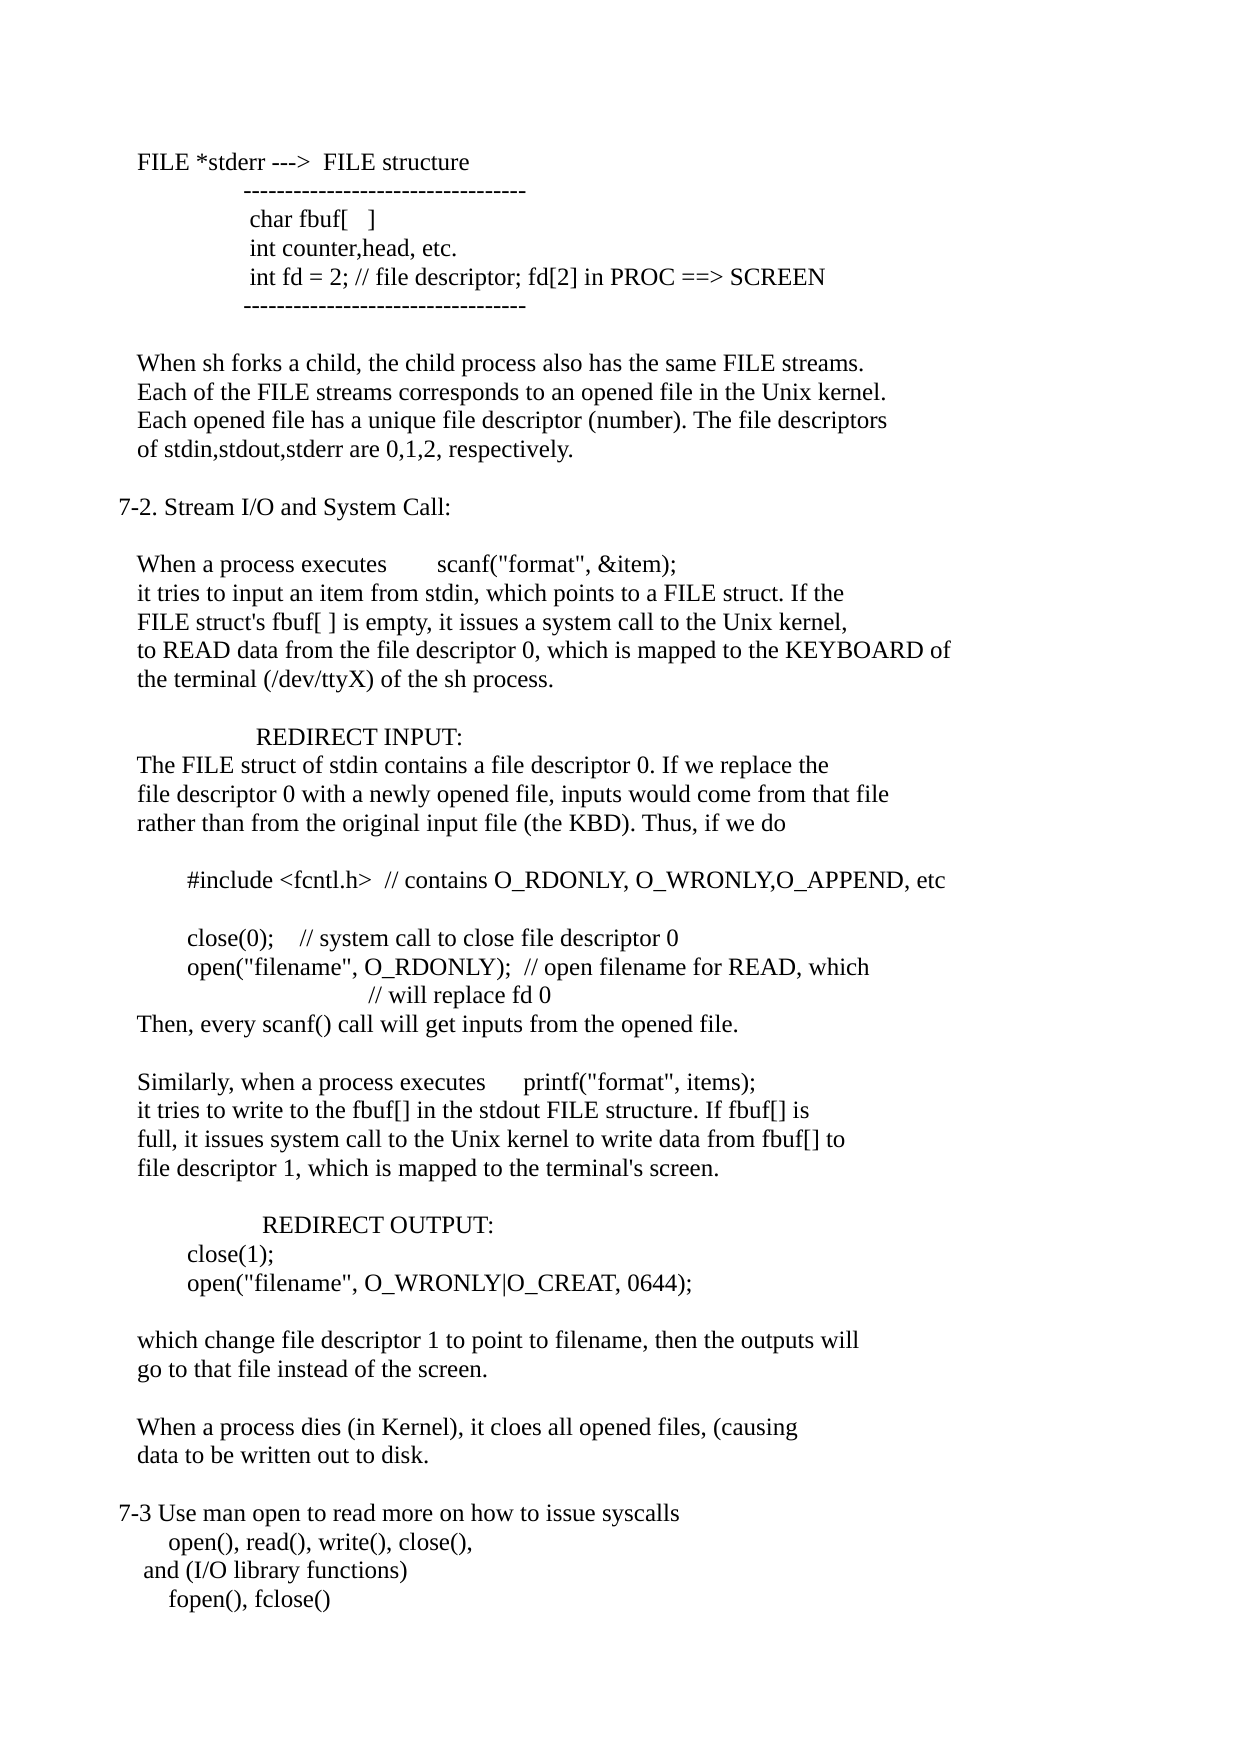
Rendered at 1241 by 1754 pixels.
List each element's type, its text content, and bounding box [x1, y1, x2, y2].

text the terminal (/dev/ttyX) of the sh process. [118, 664, 1122, 693]
text FILE *stderr ---> FILE structure [118, 147, 1122, 176]
text it tries to input an item from stdin, which points to a FILE struct. If the [118, 578, 1122, 607]
text open("filename", O_RDONLY); // open filename for READ, which [118, 952, 1122, 981]
text it tries to write to the fbuf[] in the stdout FILE structure. If fbuf[] is [118, 1096, 1122, 1124]
text of stdin,stdout,stderr are 0,1,2, respectively. [118, 434, 1122, 463]
text REDIRECT INPUT: [118, 722, 1122, 751]
text close(1); [118, 1239, 1122, 1268]
text ---------------------------------- [118, 291, 1122, 319]
text Similarly, when a process executes printf("format", items); [118, 1067, 1122, 1096]
text When sh forks a child, the child process also has the same FILE streams. [118, 348, 1122, 377]
text Each of the FILE streams corresponds to an opened file in the Unix kernel. [118, 377, 1122, 406]
text and (I/O library functions) [118, 1556, 1122, 1584]
text // will replace fd 0 [118, 981, 1122, 1009]
text to READ data from the file descriptor 0, which is mapped to the KEYBOARD of [118, 636, 1122, 664]
text open("filename", O_WRONLY|O_CREAT, 0644); [118, 1268, 1122, 1297]
text full, it issues system call to the Unix kernel to write data from fbuf[] to [118, 1124, 1122, 1153]
text rather than from the original input file (the KBD). Thus, if we do [118, 808, 1122, 837]
text When a process executes scanf("format", &item); [118, 549, 1122, 578]
text When a process dies (in Kernel), it cloes all opened files, (causing [118, 1412, 1122, 1441]
text Then, every scanf() call will get inputs from the opened file. [118, 1009, 1122, 1038]
text char fbuf[ ] [118, 204, 1122, 233]
text fopen(), fclose() [118, 1584, 1122, 1613]
text 7-3 Use man open to read more on how to issue syscalls [118, 1498, 1122, 1527]
text 7-2. Stream I/O and System Call: [118, 492, 1122, 521]
text int counter,head, etc. [118, 233, 1122, 262]
text file descriptor 1, which is mapped to the terminal's screen. [118, 1153, 1122, 1182]
text Each opened file has a unique file descriptor (number). The file descriptors [118, 406, 1122, 434]
text REDIRECT OUTPUT: [118, 1211, 1122, 1239]
text FILE struct's fbuf[ ] is empty, it issues a system call to the Unix kernel, [118, 607, 1122, 636]
text int fd = 2; // file descriptor; fd[2] in PROC ==> SCREEN [118, 262, 1122, 291]
text which change file descriptor 1 to point to filename, then the outputs will [118, 1326, 1122, 1354]
text ---------------------------------- [118, 176, 1122, 204]
text #include <fcntl.h> // contains O_RDONLY, O_WRONLY,O_APPEND, etc [118, 866, 1122, 894]
text open(), read(), write(), close(), [118, 1527, 1122, 1556]
text data to be written out to disk. [118, 1441, 1122, 1469]
text file descriptor 0 with a newly opened file, inputs would come from that file [118, 779, 1122, 808]
text The FILE struct of stdin contains a file descriptor 0. If we replace the [118, 751, 1122, 779]
text go to that file instead of the screen. [118, 1354, 1122, 1383]
text close(0); // system call to close file descriptor 0 [118, 923, 1122, 952]
